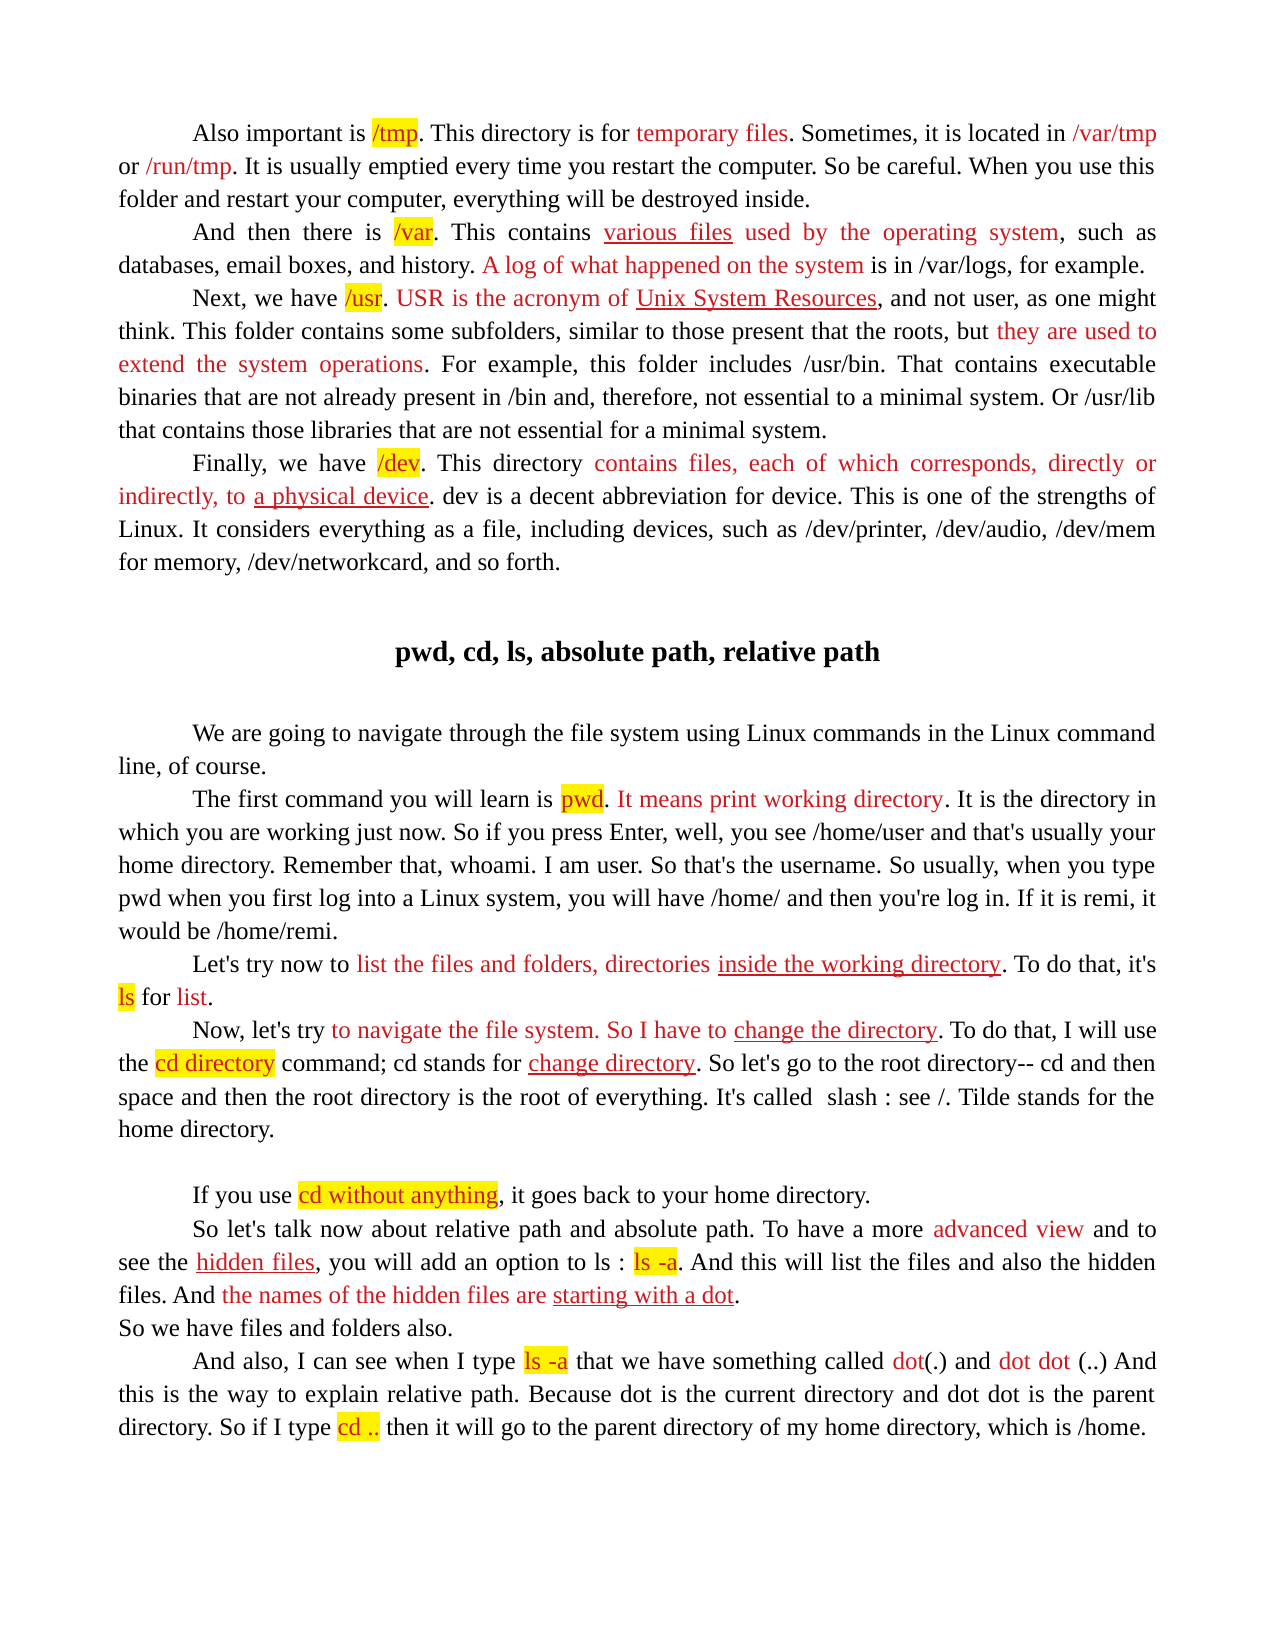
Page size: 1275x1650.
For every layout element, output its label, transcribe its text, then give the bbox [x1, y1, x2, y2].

text We are going to navigate through the file system using Linux commands in the Linux command line, of course. [118, 718, 1157, 780]
text Let's try now to list the files and folders, directories inside the working directory. To do that, it's ls for list. [118, 949, 1157, 1011]
text And also, I can see when I type ls -a that we have something called dot(.) and dot dot (..) And this is the way to explain relative path. Because dot is the current directory and dot dot is the parent directory. So if I type cd .. then it will go to the parent directory of my home directory, which is /home. [118, 1346, 1157, 1441]
text So we have files and folders also. [118, 1313, 1157, 1341]
text And then there is /var. This contains various files used by the operating system, such as databases, email boxes, and history. A log of what happened on the system is in /var/logs, for example. [118, 217, 1157, 279]
text Finally, we have /dev. This directory contains files, each of which corresponds, directly or indirectly, to a physical device. dev is a decent abbreviation for device. This is one of the strengths of Linux. It considers everything as a file, including devices, such as /dev/printer, /dev/audio, /dev/mem for memory, /dev/networkcard, and so forth. [118, 448, 1157, 576]
text Now, let's try to navigate the file system. So I have to change the directory. To do that, I will use the cd directory command; cd stands for change directory. So let's go to the root directory-- cd and then space and then the root directory is the root of everything. It's called slash : see /. Tilde stands for the home directory. [118, 1016, 1157, 1143]
text The first command you will learn is pwd. It means print working directory. It is the directory in which you are working just now. So if you press Enter, well, you see /home/user and that's usually your home directory. Remember that, whoami. I am user. So that's the username. So usually, when you type pwd when you first log into a Linux system, you will have /home/ and then you're log in. If it is remi, it would be /home/remi. [118, 784, 1157, 945]
text Also important is /tmp. This directory is for temporary files. Sometimes, it is located in /var/tmp or /run/tmp. It is usually emptied every time you restart the computer. So be careful. When you use this folder and restart your computer, everything will be destroyed inside. [118, 118, 1157, 213]
subtitle pwd, cd, ls, absolute path, relative path [118, 634, 1157, 668]
text Next, we have /usr. USR is the acronym of Unix System Resources, and not user, as one might think. This folder contains some subfolders, similar to those present that the roots, but they are used to extend the system operations. For example, this folder includes /usr/bin. That contains executable binaries that are not already present in /bin and, therefore, not essential to a minimal system. Or /usr/lib that contains those libraries that are not essential for a minimal system. [118, 283, 1157, 444]
text So let's talk now about relative path and absolute path. To have a more advanced view and to see the hidden files, you will add an option to ls : ls -a. And this will list the files and also the hidden files. And the names of the hidden files are starting with a dot. [118, 1214, 1157, 1308]
text If you use cd without anything, it goes back to your home directory. [118, 1181, 1157, 1209]
